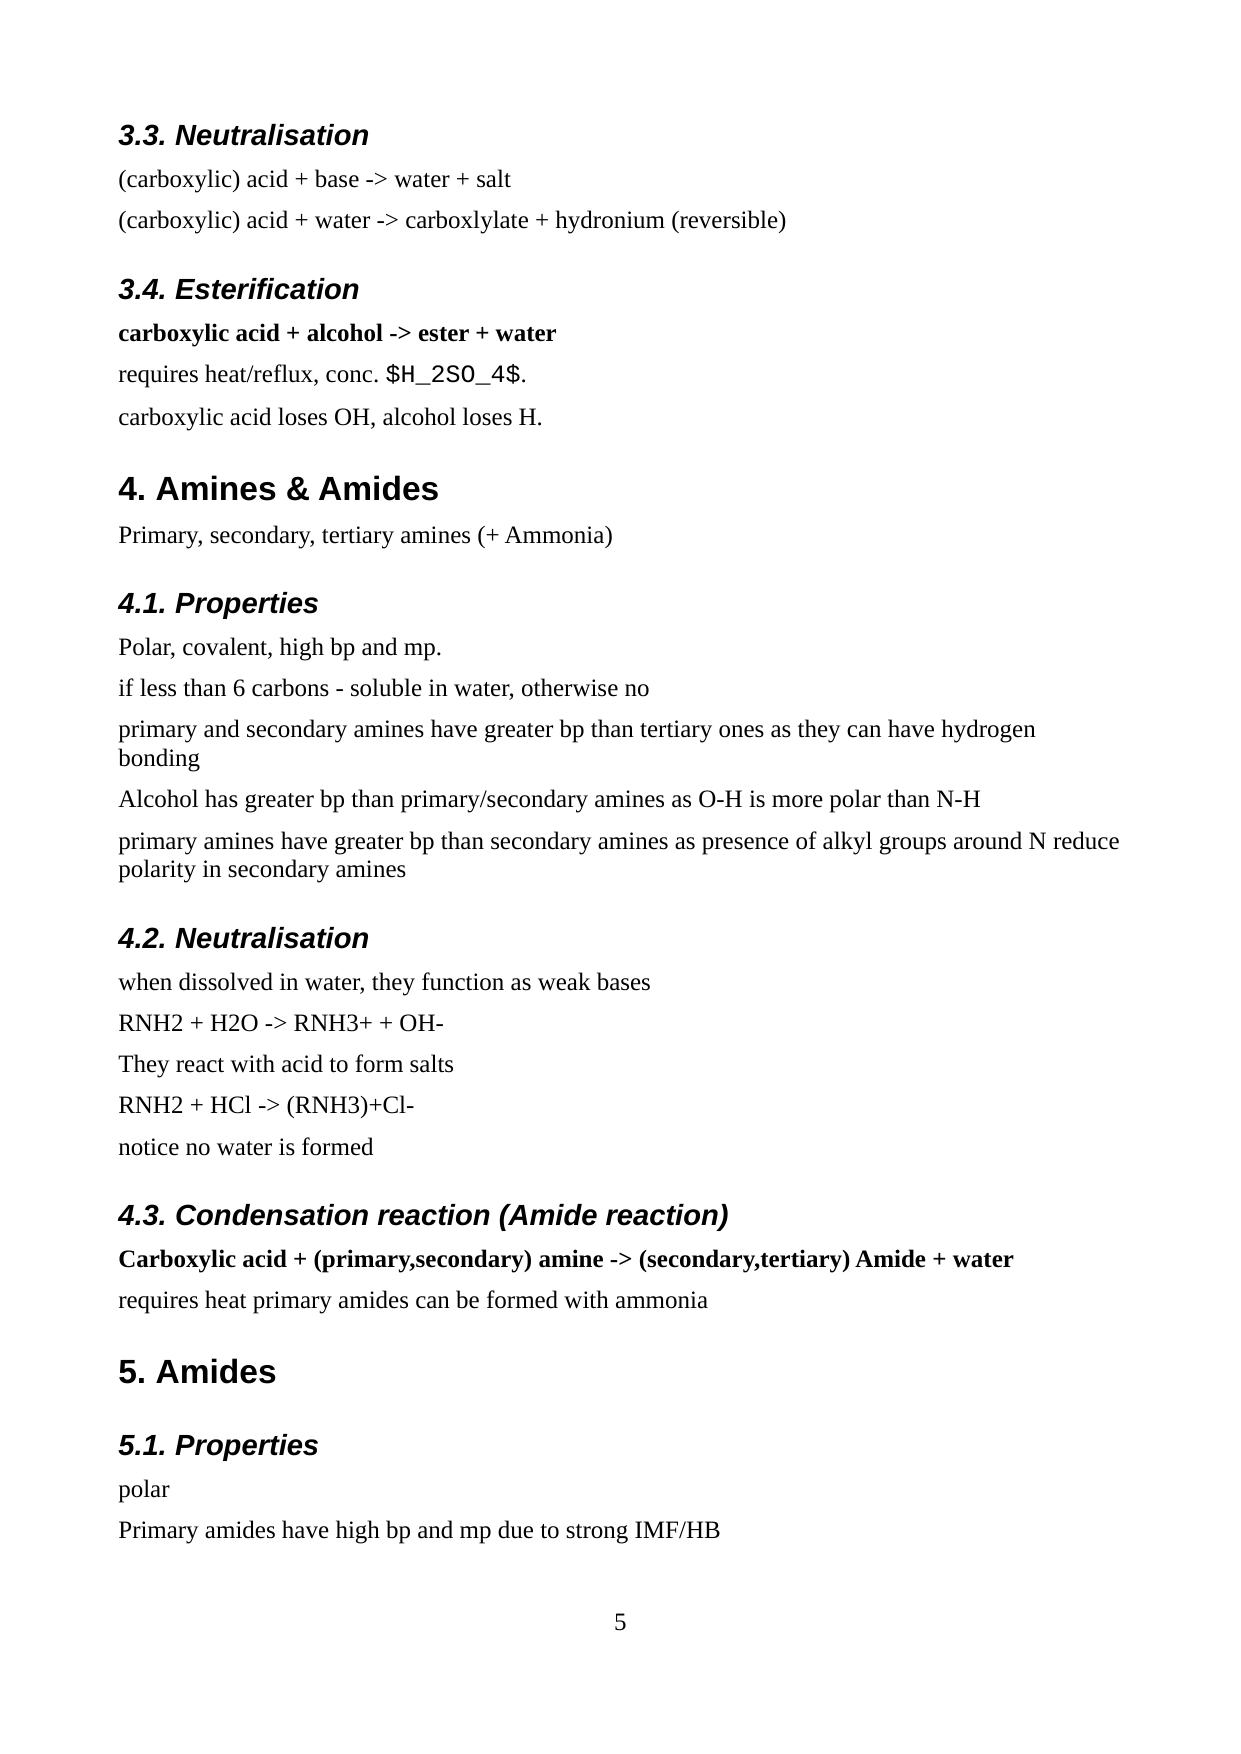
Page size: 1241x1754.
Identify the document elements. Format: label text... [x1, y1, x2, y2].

text carboxylic acid + alcohol -> ester + water [118, 318, 1122, 346]
subtitle Neutralisation [118, 118, 1122, 152]
text polar [118, 1474, 1122, 1502]
text RNH2 + H2O -> RNH3+ + OH- [118, 1008, 1122, 1037]
text Primary, secondary, tertiary amines (+ Ammonia) [118, 520, 1122, 548]
text requires heat/reflux, conc. $H_2SO_4$. [118, 359, 1122, 390]
text primary and secondary amines have greater bp than tertiary ones as they can have hydrogen bonding [118, 714, 1122, 772]
subtitle Amides [118, 1352, 1122, 1390]
text They react with acid to form salts [118, 1049, 1122, 1078]
text requires heat primary amides can be formed with ammonia [118, 1285, 1122, 1314]
text notice no water is formed [118, 1132, 1122, 1161]
text when dissolved in water, they function as weak bases [118, 967, 1122, 996]
text carboxylic acid loses OH, alcohol loses H. [118, 402, 1122, 431]
text Polar, covalent, high bp and mp. [118, 632, 1122, 661]
subtitle Neutralisation [118, 921, 1122, 954]
text Alcohol has greater bp than primary/secondary amines as O-H is more polar than N-H [118, 784, 1122, 813]
text if less than 6 carbons - soluble in water, otherwise no [118, 673, 1122, 702]
subtitle Esterification [118, 272, 1122, 305]
subtitle Amines & Amides [118, 468, 1122, 507]
text RNH2 + HCl -> (RNH3)+Cl- [118, 1091, 1122, 1119]
text (carboxylic) acid + water -> carboxlylate + hydronium (reversible) [118, 205, 1122, 234]
text Carboxylic acid + (primary,secondary) amine -> (secondary,tertiary) Amide + water [118, 1244, 1122, 1273]
subtitle Condensation reaction (Amide reaction) [118, 1198, 1122, 1232]
subtitle Properties [118, 1428, 1122, 1461]
text Primary amides have high bp and mp due to strong IMF/HB [118, 1515, 1122, 1544]
text primary amines have greater bp than secondary amines as presence of alkyl groups around N reduce polarity in secondary amines [118, 826, 1122, 883]
subtitle Properties [118, 586, 1122, 619]
text (carboxylic) acid + base -> water + salt [118, 164, 1122, 193]
